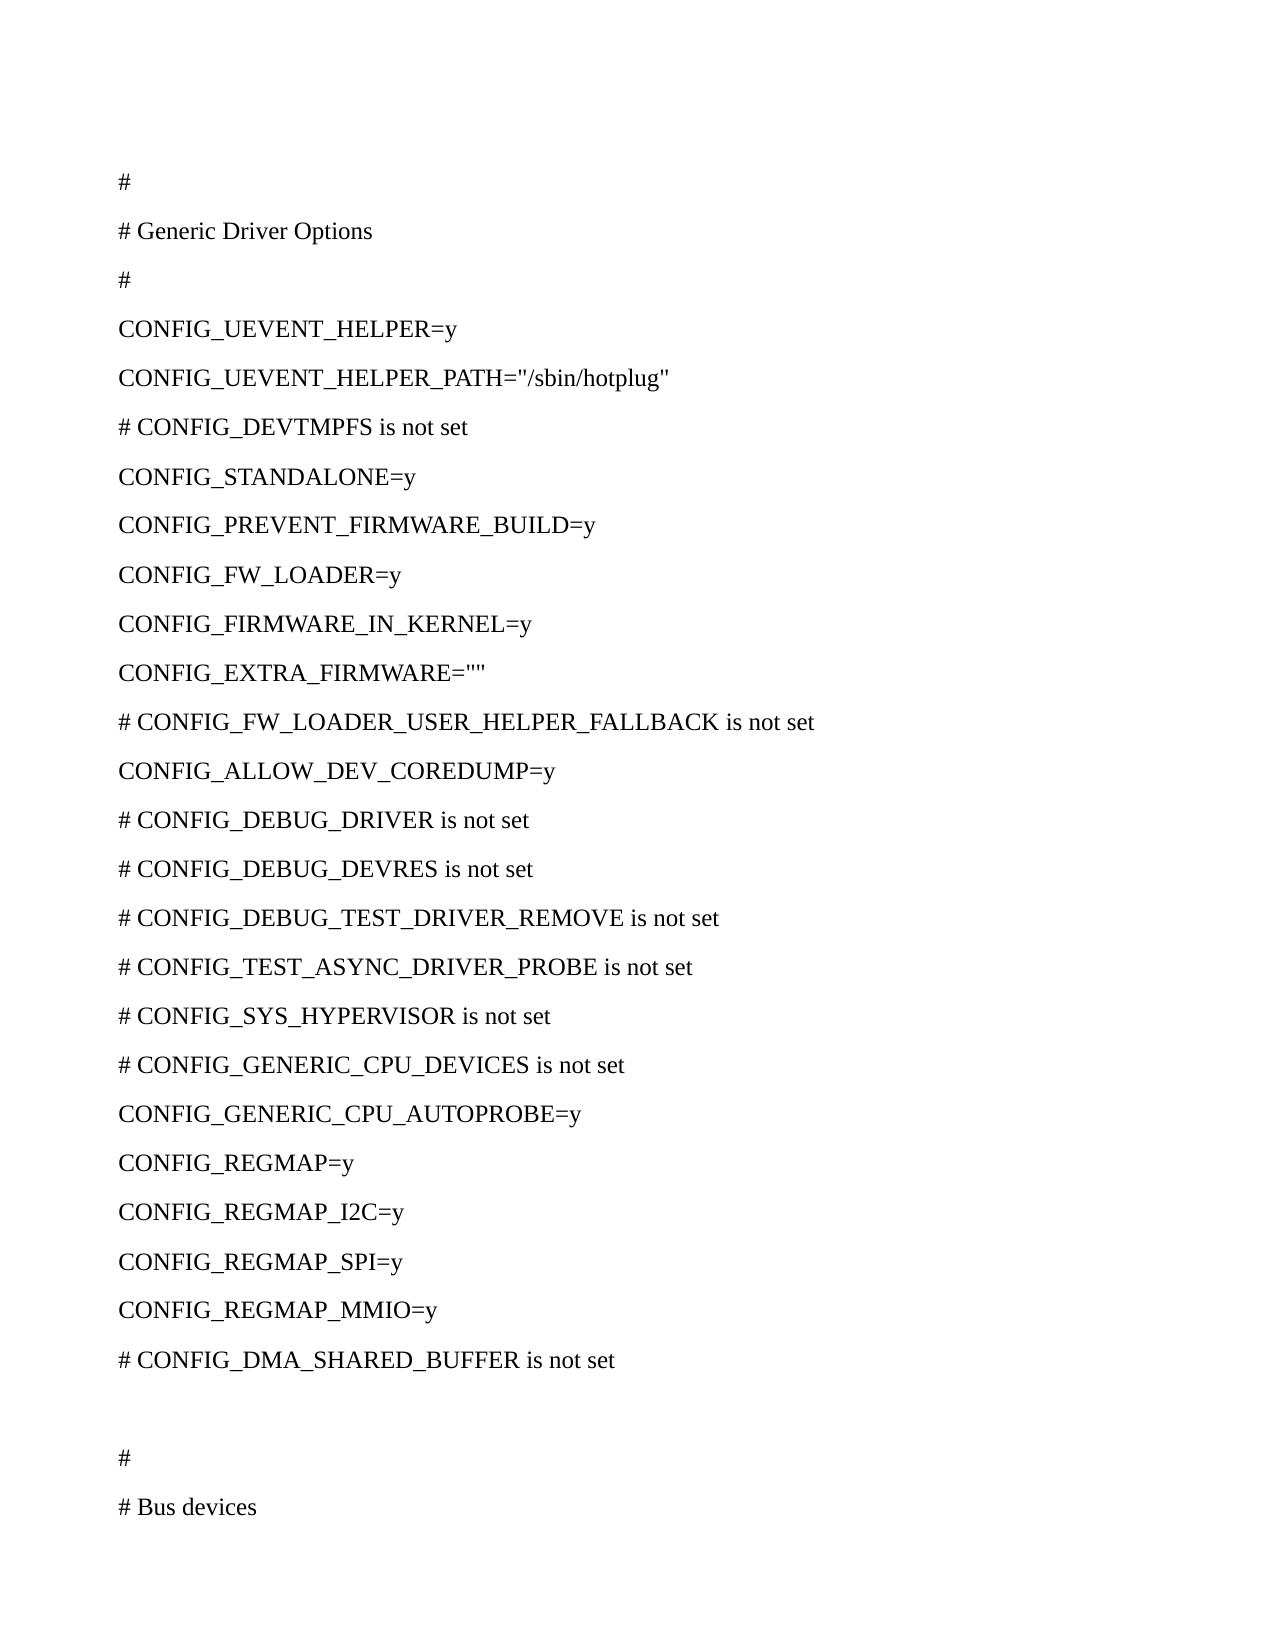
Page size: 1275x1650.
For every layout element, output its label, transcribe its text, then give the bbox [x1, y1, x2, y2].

text # CONFIG_DEBUG_DRIVER is not set [118, 805, 1157, 834]
text CONFIG_ALLOW_DEV_COREDUMP=y [118, 756, 1157, 785]
text # CONFIG_DMA_SHARED_BUFFER is not set [118, 1345, 1157, 1373]
text # CONFIG_GENERIC_CPU_DEVICES is not set [118, 1050, 1157, 1079]
text CONFIG_REGMAP_SPI=y [118, 1247, 1157, 1275]
text CONFIG_PREVENT_FIRMWARE_BUILD=y [118, 511, 1157, 539]
text # CONFIG_TEST_ASYNC_DRIVER_PROBE is not set [118, 952, 1157, 981]
text CONFIG_EXTRA_FIRMWARE="" [118, 658, 1157, 687]
text CONFIG_GENERIC_CPU_AUTOPROBE=y [118, 1099, 1157, 1128]
text CONFIG_REGMAP=y [118, 1148, 1157, 1177]
text CONFIG_STANDALONE=y [118, 462, 1157, 490]
text CONFIG_FIRMWARE_IN_KERNEL=y [118, 609, 1157, 637]
text CONFIG_REGMAP_MMIO=y [118, 1296, 1157, 1324]
text # CONFIG_DEVTMPFS is not set [118, 412, 1157, 441]
text # Generic Driver Options [118, 216, 1157, 245]
text # [118, 1443, 1157, 1472]
text # CONFIG_SYS_HYPERVISOR is not set [118, 1001, 1157, 1030]
text # [118, 167, 1157, 196]
text CONFIG_FW_LOADER=y [118, 560, 1157, 588]
text CONFIG_UEVENT_HELPER_PATH="/sbin/hotplug" [118, 363, 1157, 392]
text # CONFIG_DEBUG_TEST_DRIVER_REMOVE is not set [118, 903, 1157, 932]
text CONFIG_REGMAP_I2C=y [118, 1197, 1157, 1226]
text # Bus devices [118, 1492, 1157, 1521]
text CONFIG_UEVENT_HELPER=y [118, 314, 1157, 343]
text # CONFIG_DEBUG_DEVRES is not set [118, 854, 1157, 883]
text # CONFIG_FW_LOADER_USER_HELPER_FALLBACK is not set [118, 707, 1157, 736]
text # [118, 265, 1157, 294]
